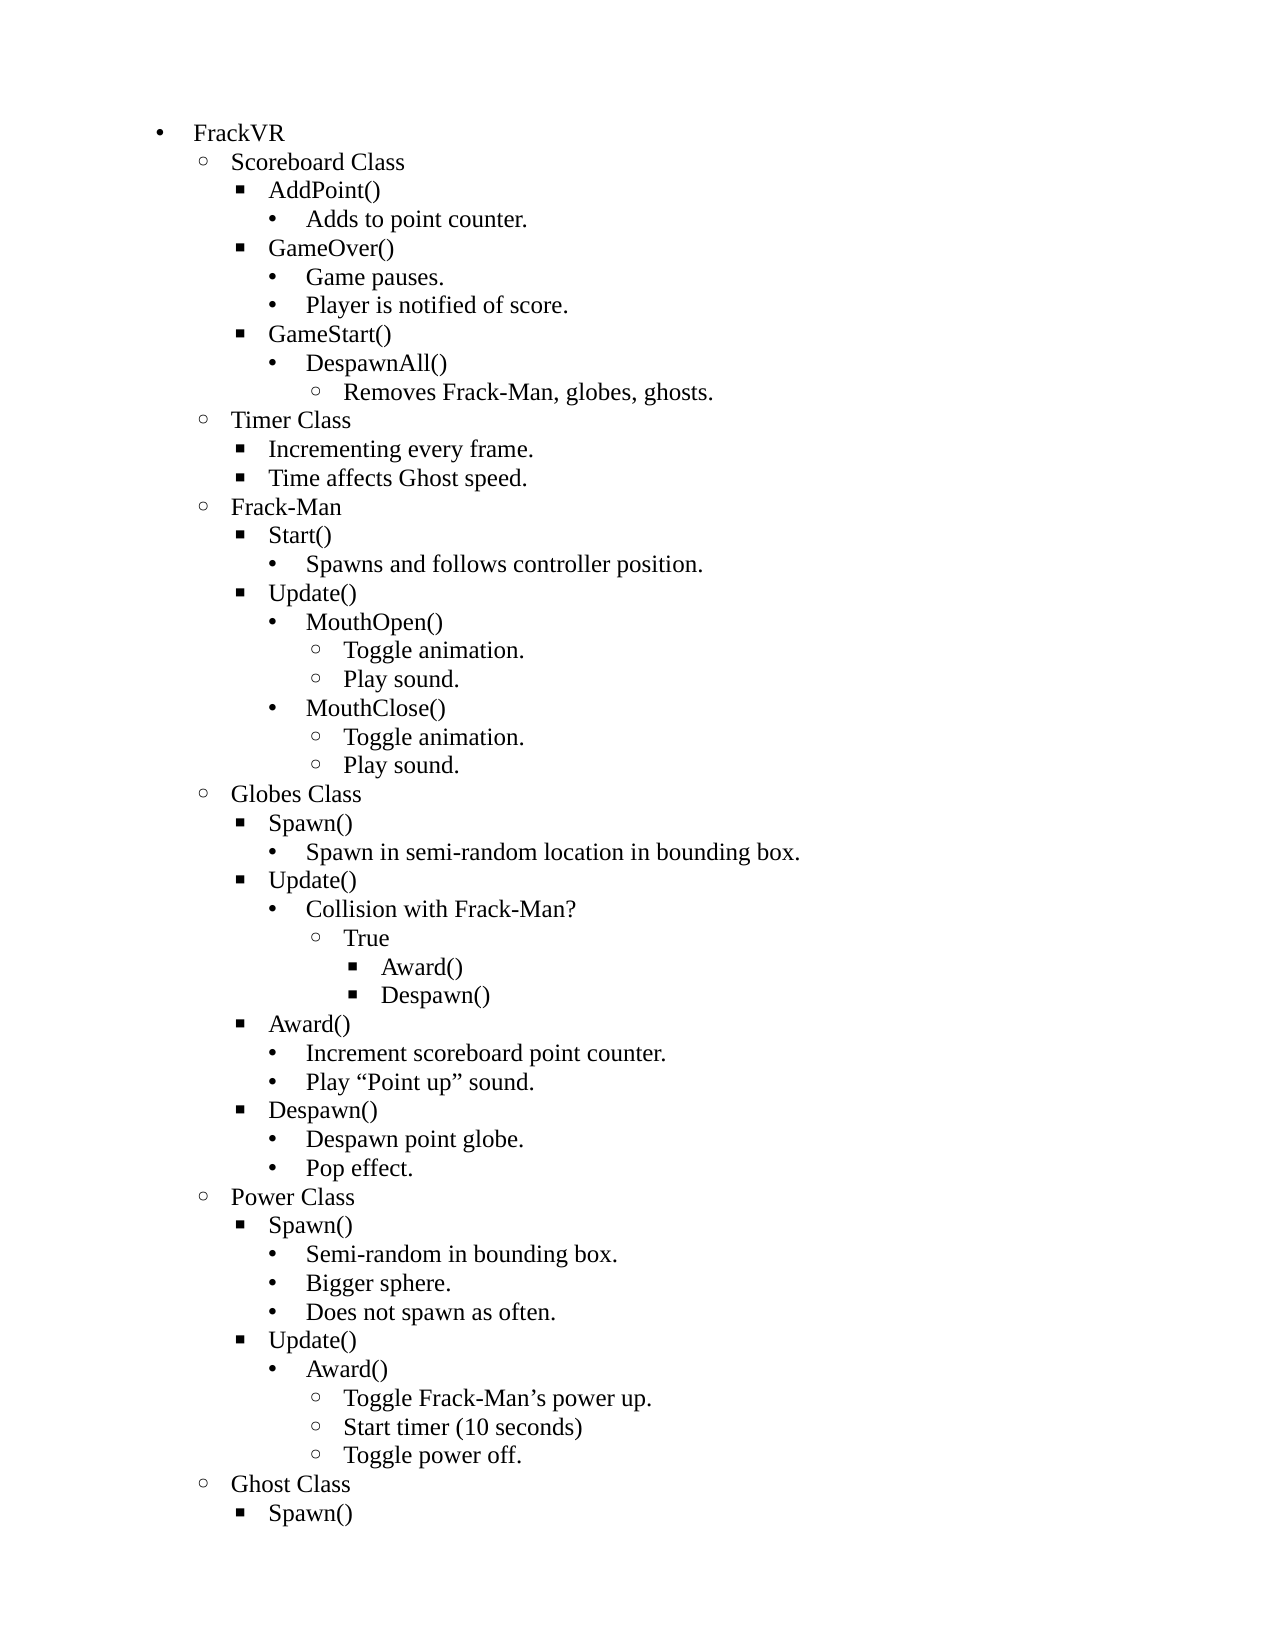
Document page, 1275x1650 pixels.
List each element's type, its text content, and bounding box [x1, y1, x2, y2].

list Removes Frack-Man, globes, ghosts. [306, 377, 1157, 406]
list GameOver() [231, 233, 1157, 262]
list Timer Class [193, 406, 1157, 434]
list Award() [343, 952, 1157, 981]
list Adds to point counter. [268, 204, 1157, 233]
list Play sound. [306, 664, 1157, 693]
list Time affects Ghost speed. [231, 463, 1157, 492]
list Does not spawn as often. [268, 1297, 1157, 1326]
list Spawn in semi-random location in bounding box. [268, 837, 1157, 866]
list Spawn() [231, 1211, 1157, 1239]
list Semi-random in bounding box. [268, 1239, 1157, 1268]
list Scoreboard Class [193, 147, 1157, 176]
list Start timer (10 seconds) [306, 1412, 1157, 1441]
list Game pauses. [268, 262, 1157, 291]
list Toggle Frack-Man’s power up. [306, 1383, 1157, 1412]
list MouthClose() [268, 693, 1157, 722]
list True [306, 923, 1157, 952]
list Despawn() [343, 981, 1157, 1009]
list Play sound. [306, 751, 1157, 779]
list Collision with Frack-Man? [268, 894, 1157, 923]
list Despawn point globe. [268, 1124, 1157, 1153]
list Update() [231, 1326, 1157, 1354]
list Update() [231, 578, 1157, 607]
list Bigger sphere. [268, 1268, 1157, 1297]
list Start() [231, 521, 1157, 549]
list Pop effect. [268, 1153, 1157, 1182]
list Spawns and follows controller position. [268, 549, 1157, 578]
list Increment scoreboard point counter. [268, 1038, 1157, 1067]
list GameStart() [231, 319, 1157, 348]
list Power Class [193, 1182, 1157, 1211]
list Player is notified of score. [268, 291, 1157, 319]
list FrackVR [156, 118, 1157, 147]
list Spawn() [231, 1498, 1157, 1527]
list Toggle animation. [306, 722, 1157, 751]
list AddPoint() [231, 176, 1157, 204]
list Incrementing every frame. [231, 434, 1157, 463]
list Toggle power off. [306, 1441, 1157, 1469]
list Frack-Man [193, 492, 1157, 521]
list DespawnAll() [268, 348, 1157, 377]
list Globes Class [193, 779, 1157, 808]
list Award() [231, 1009, 1157, 1038]
list Play “Point up” sound. [268, 1067, 1157, 1096]
list MouthOpen() [268, 607, 1157, 636]
list Award() [268, 1354, 1157, 1383]
list Ghost Class [193, 1469, 1157, 1498]
list Spawn() [231, 808, 1157, 837]
list Despawn() [231, 1096, 1157, 1124]
list Toggle animation. [306, 636, 1157, 664]
list Update() [231, 866, 1157, 894]
